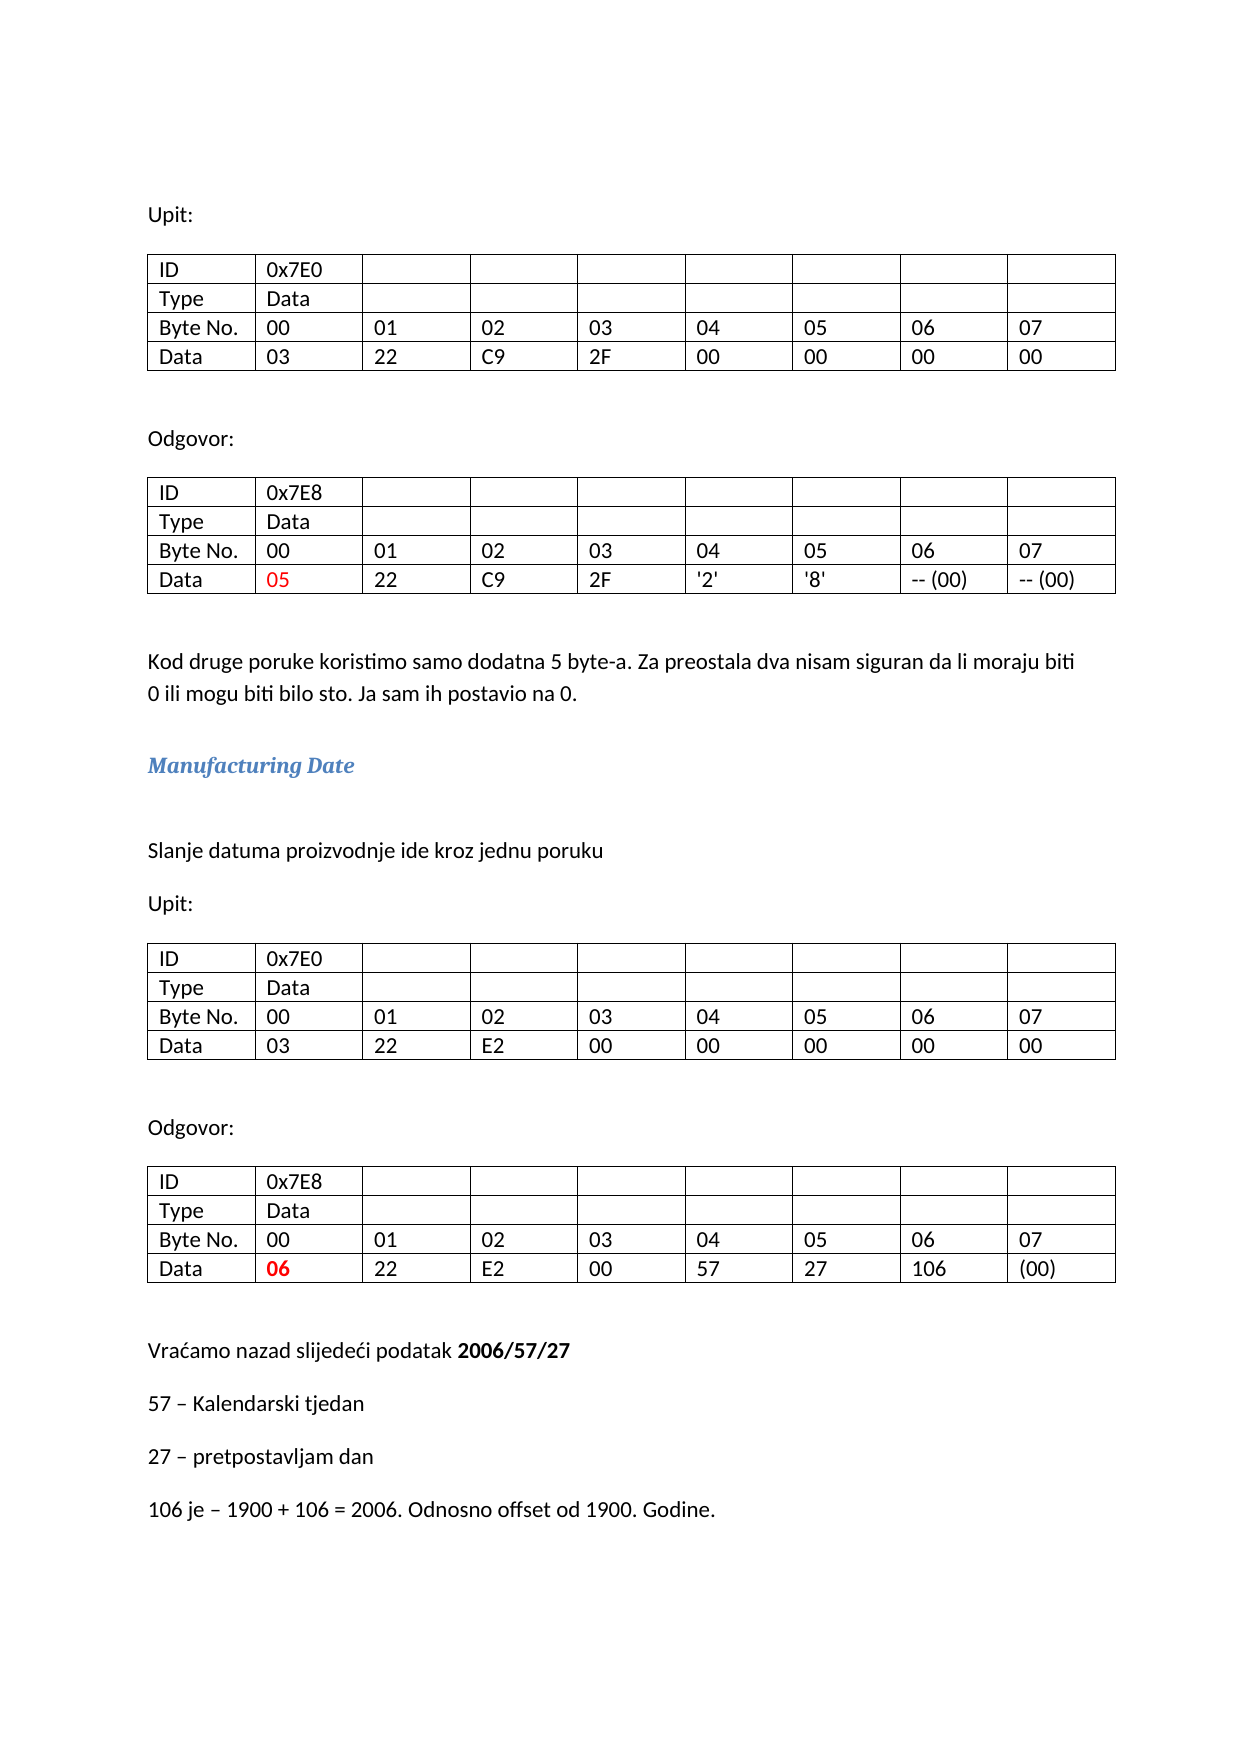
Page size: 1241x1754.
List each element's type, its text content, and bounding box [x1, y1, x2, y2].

table_cell 03 [578, 313, 685, 341]
table_cell [363, 973, 470, 1001]
table_cell 00 [686, 342, 792, 370]
table_header [363, 478, 470, 506]
table_cell 22 [363, 1031, 470, 1059]
table_cell [793, 507, 900, 535]
table_cell 06 [901, 313, 1007, 341]
table_cell [471, 1196, 577, 1224]
table_cell [793, 973, 900, 1001]
table_cell [1008, 284, 1115, 312]
table_cell 04 [686, 536, 792, 564]
table_cell '2' [686, 565, 792, 593]
text 106 je – 1900 + 106 = 2006. Odnosno offset od 1900. Godine. [148, 1495, 1093, 1523]
table_cell 01 [363, 1225, 470, 1253]
text Kod druge poruke koristimo samo dodatna 5 byte-a. Za preostala dva nisam siguran da li moraju biti 0 ili mogu biti bilo sto. Ja sam ih postavio na 0. [148, 647, 1093, 707]
table_cell [471, 973, 577, 1001]
table_cell Byte No. [148, 1002, 255, 1030]
text Upit: [148, 201, 1093, 229]
table_cell '8' [793, 565, 900, 593]
table_header [686, 944, 792, 972]
text Odgovor: [148, 424, 1093, 452]
table_header [901, 255, 1007, 283]
table_cell [686, 507, 792, 535]
table_header 0x7E0 [256, 255, 362, 283]
table_cell 106 [901, 1254, 1007, 1282]
table_cell [901, 507, 1007, 535]
table_header [1008, 255, 1115, 283]
table_header [901, 478, 1007, 506]
table_cell 00 [256, 1002, 362, 1030]
table_cell 27 [793, 1254, 900, 1282]
text Upit: [148, 889, 1093, 918]
table_cell Byte No. [148, 313, 255, 341]
table_cell [1008, 1196, 1115, 1224]
table_cell 00 [901, 1031, 1007, 1059]
table_cell 00 [901, 342, 1007, 370]
table_cell Type [148, 973, 255, 1001]
table_cell Data [256, 973, 362, 1001]
table_cell [363, 507, 470, 535]
table_cell 03 [578, 1225, 685, 1253]
table_cell [901, 284, 1007, 312]
table_cell 04 [686, 313, 792, 341]
table_cell 02 [471, 536, 577, 564]
table_cell 07 [1008, 313, 1115, 341]
table_cell Type [148, 507, 255, 535]
table_header [578, 1167, 685, 1195]
table_cell C9 [471, 342, 577, 370]
table_cell 02 [471, 1002, 577, 1030]
table_header [363, 944, 470, 972]
table_header [363, 1167, 470, 1195]
table_header [901, 1167, 1007, 1195]
text Slanje datuma proizvodnje ide kroz jednu poruku [148, 837, 1093, 864]
table_cell 06 [901, 536, 1007, 564]
table_cell Type [148, 1196, 255, 1224]
table_cell 07 [1008, 1002, 1115, 1030]
table_header [686, 255, 792, 283]
table_cell [793, 284, 900, 312]
table_cell Byte No. [148, 536, 255, 564]
table_cell 00 [1008, 1031, 1115, 1059]
table_cell 07 [1008, 536, 1115, 564]
table_cell 05 [793, 1002, 900, 1030]
table_cell Data [148, 1031, 255, 1059]
text Vraćamo nazad slijedeći podatak 2006/57/27 [148, 1336, 1093, 1364]
table_cell [1008, 973, 1115, 1001]
table_cell [471, 284, 577, 312]
table_cell -- (00) [1008, 565, 1115, 593]
table_header [471, 255, 577, 283]
table_header [901, 944, 1007, 972]
table_header [363, 255, 470, 283]
table_cell Data [148, 565, 255, 593]
table_cell 01 [363, 1002, 470, 1030]
table_cell 03 [256, 342, 362, 370]
table_cell 03 [578, 536, 685, 564]
table_header [578, 478, 685, 506]
table_cell [471, 507, 577, 535]
table_cell [901, 1196, 1007, 1224]
table_cell 00 [578, 1031, 685, 1059]
table_cell 22 [363, 342, 470, 370]
table_cell [901, 973, 1007, 1001]
table_header [793, 478, 900, 506]
table_cell 22 [363, 565, 470, 593]
table_cell 00 [686, 1031, 792, 1059]
table_cell [793, 1196, 900, 1224]
table_cell [578, 1196, 685, 1224]
table_cell 04 [686, 1225, 792, 1253]
table_cell 06 [901, 1225, 1007, 1253]
table_header [1008, 944, 1115, 972]
table_cell 05 [793, 313, 900, 341]
table_cell Data [148, 342, 255, 370]
table_cell (00) [1008, 1254, 1115, 1282]
table_header [793, 1167, 900, 1195]
table_cell 22 [363, 1254, 470, 1282]
table_cell [686, 284, 792, 312]
table_header [578, 944, 685, 972]
table_cell [686, 1196, 792, 1224]
table_header 0x7E8 [256, 478, 362, 506]
table_cell Data [256, 507, 362, 535]
table_cell [578, 284, 685, 312]
table_cell 05 [793, 536, 900, 564]
table_cell Data [256, 284, 362, 312]
table_cell 00 [256, 1225, 362, 1253]
table_cell 06 [901, 1002, 1007, 1030]
table_cell 07 [1008, 1225, 1115, 1253]
table_cell 00 [578, 1254, 685, 1282]
table_header [471, 478, 577, 506]
table_header 0x7E0 [256, 944, 362, 972]
table_header ID [148, 255, 255, 283]
table_cell 00 [793, 342, 900, 370]
table_header ID [148, 478, 255, 506]
table_header [793, 944, 900, 972]
table_cell 05 [793, 1225, 900, 1253]
table_header [793, 255, 900, 283]
table_cell [578, 973, 685, 1001]
table_cell 01 [363, 536, 470, 564]
table_cell 00 [793, 1031, 900, 1059]
table_cell [363, 1196, 470, 1224]
table_cell -- (00) [901, 565, 1007, 593]
table_cell 02 [471, 1225, 577, 1253]
table_cell 00 [256, 313, 362, 341]
table_cell [578, 507, 685, 535]
table_cell 04 [686, 1002, 792, 1030]
table_cell 03 [256, 1031, 362, 1059]
table_header ID [148, 944, 255, 972]
table_cell 00 [256, 536, 362, 564]
table_cell 57 [686, 1254, 792, 1282]
table_header [471, 944, 577, 972]
table_cell C9 [471, 565, 577, 593]
text 57 – Kalendarski tjedan [148, 1389, 1093, 1417]
table_cell 2F [578, 565, 685, 593]
table_cell Data [256, 1196, 362, 1224]
table_cell [1008, 507, 1115, 535]
table_cell [686, 973, 792, 1001]
text Odgovor: [148, 1113, 1093, 1141]
table_header [471, 1167, 577, 1195]
table_cell [363, 284, 470, 312]
table_cell 06 [256, 1254, 362, 1282]
table_cell Data [148, 1254, 255, 1282]
table_cell Byte No. [148, 1225, 255, 1253]
table_header ID [148, 1167, 255, 1195]
table_header [1008, 478, 1115, 506]
text 27 – pretpostavljam dan [148, 1442, 1093, 1470]
table_header [578, 255, 685, 283]
table_cell 02 [471, 313, 577, 341]
subtitle Manufacturing Date [148, 753, 1093, 780]
table_header 0x7E8 [256, 1167, 362, 1195]
table_cell 2F [578, 342, 685, 370]
table_cell Type [148, 284, 255, 312]
table_header [686, 478, 792, 506]
table_cell E2 [471, 1254, 577, 1282]
table_header [1008, 1167, 1115, 1195]
table_cell 00 [1008, 342, 1115, 370]
table_cell 05 [256, 565, 362, 593]
table_cell 03 [578, 1002, 685, 1030]
table_cell E2 [471, 1031, 577, 1059]
table_header [686, 1167, 792, 1195]
table_cell 01 [363, 313, 470, 341]
